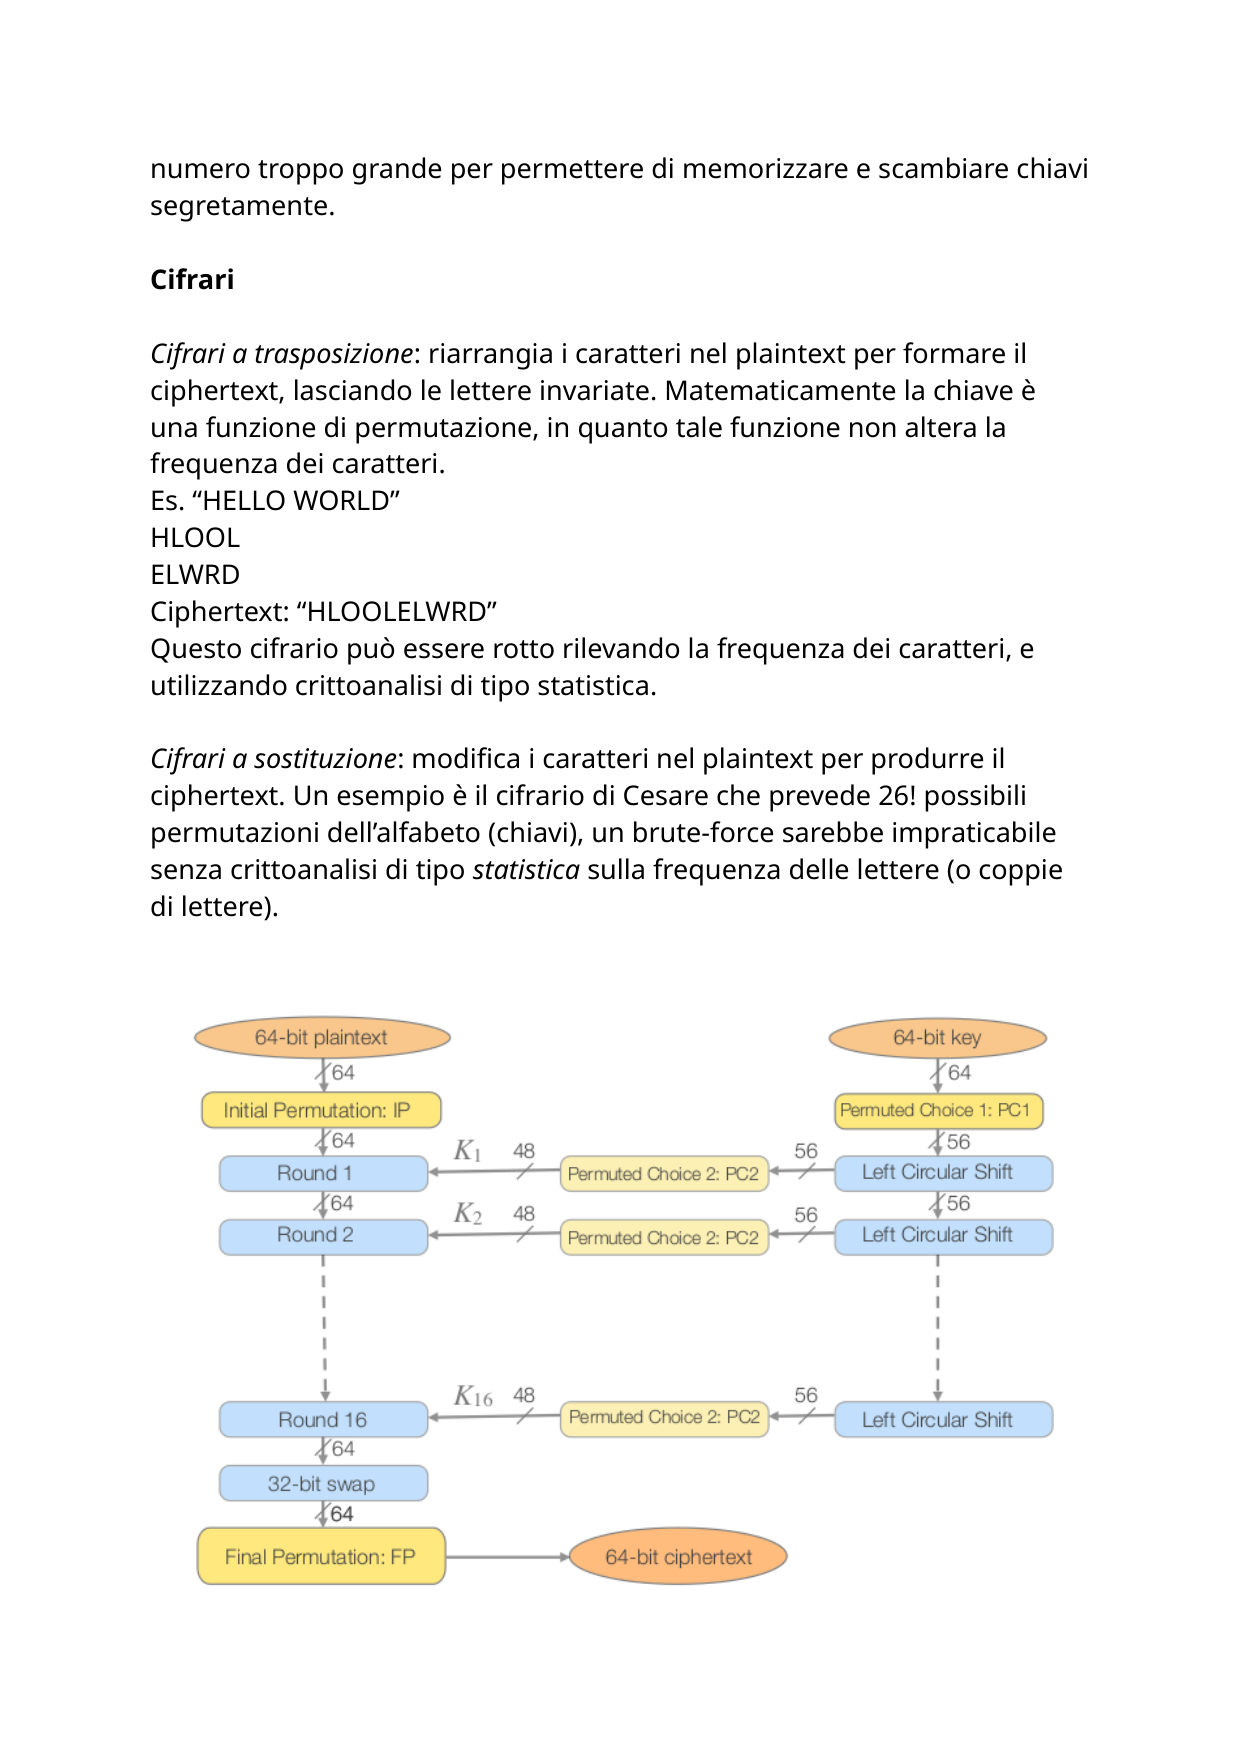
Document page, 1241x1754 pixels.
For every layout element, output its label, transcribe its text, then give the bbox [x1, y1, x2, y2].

text ELWRD [150, 556, 1090, 592]
text Cifrari a trasposizione: riarrangia i caratteri nel plaintext per formare il ciphertext, lasciando le lettere invariate. Matematicamente la chiave è una funzione di permutazione, in quanto tale funzione non altera la frequenza dei caratteri. [150, 334, 1090, 482]
picture [162, 998, 1075, 1607]
text Es. “HELLO WORLD” [150, 482, 1090, 519]
text numero troppo grande per permettere di memorizzare e scambiare chiavi segretamente. [150, 150, 1090, 224]
text Questo cifrario può essere rotto rilevando la frequenza dei caratteri, e utilizzando crittoanalisi di tipo statistica. [150, 629, 1090, 703]
text Cifrari [150, 261, 1090, 297]
text Cifrari a sostituzione: modifica i caratteri nel plaintext per produrre il ciphertext. Un esempio è il cifrario di Cesare che prevede 26! possibili permutazioni dell’alfabeto (chiavi), un brute-force sarebbe impraticabile senza crittoanalisi di tipo statistica sulla frequenza delle lettere (o coppie di lettere). [150, 740, 1090, 924]
text Ciphertext: “HLOOLELWRD” [150, 592, 1090, 629]
text HLOOL [150, 519, 1090, 556]
